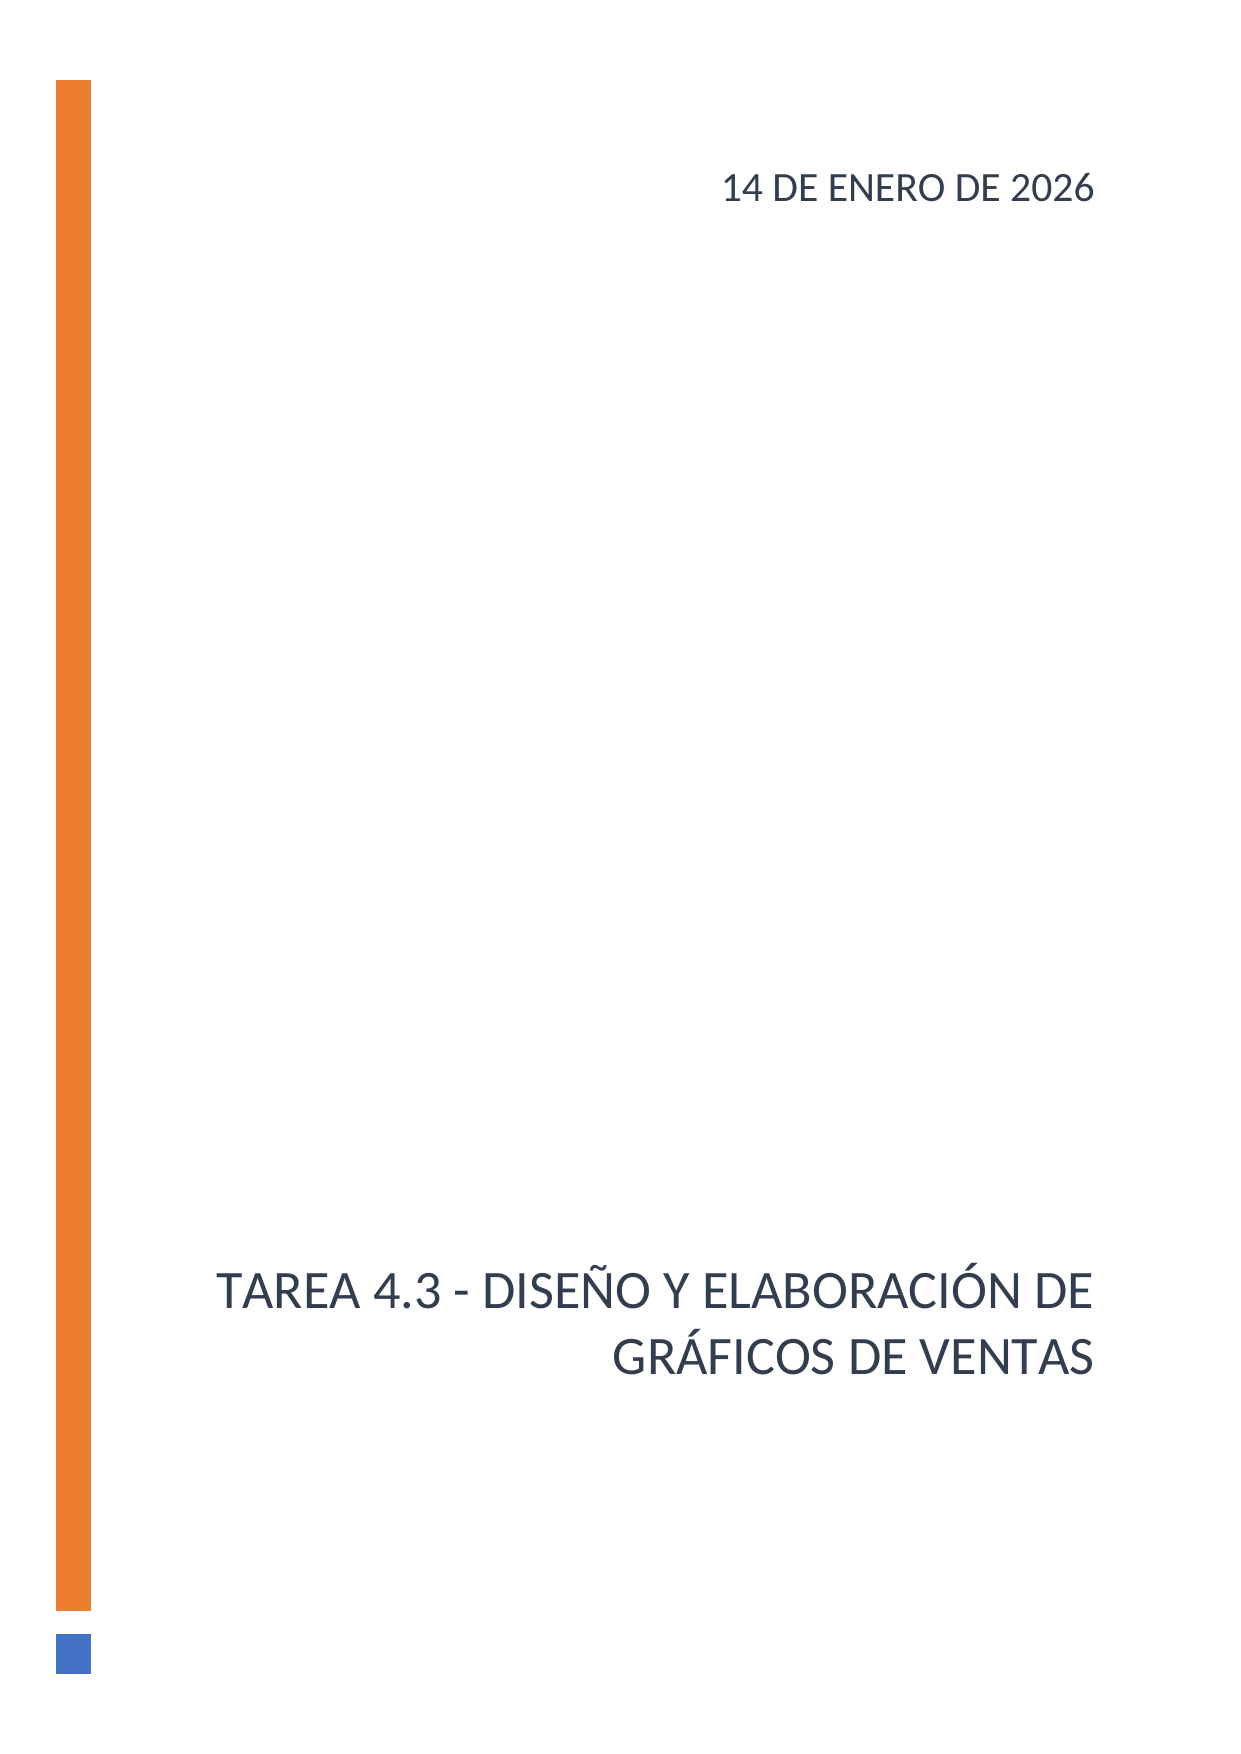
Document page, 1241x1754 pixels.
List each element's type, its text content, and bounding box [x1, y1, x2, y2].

text 14 de enero de 2026 [186, 161, 1095, 211]
text TAREA 4.3 - Diseño y elaboración de gráficos de ventas [186, 1256, 1095, 1388]
